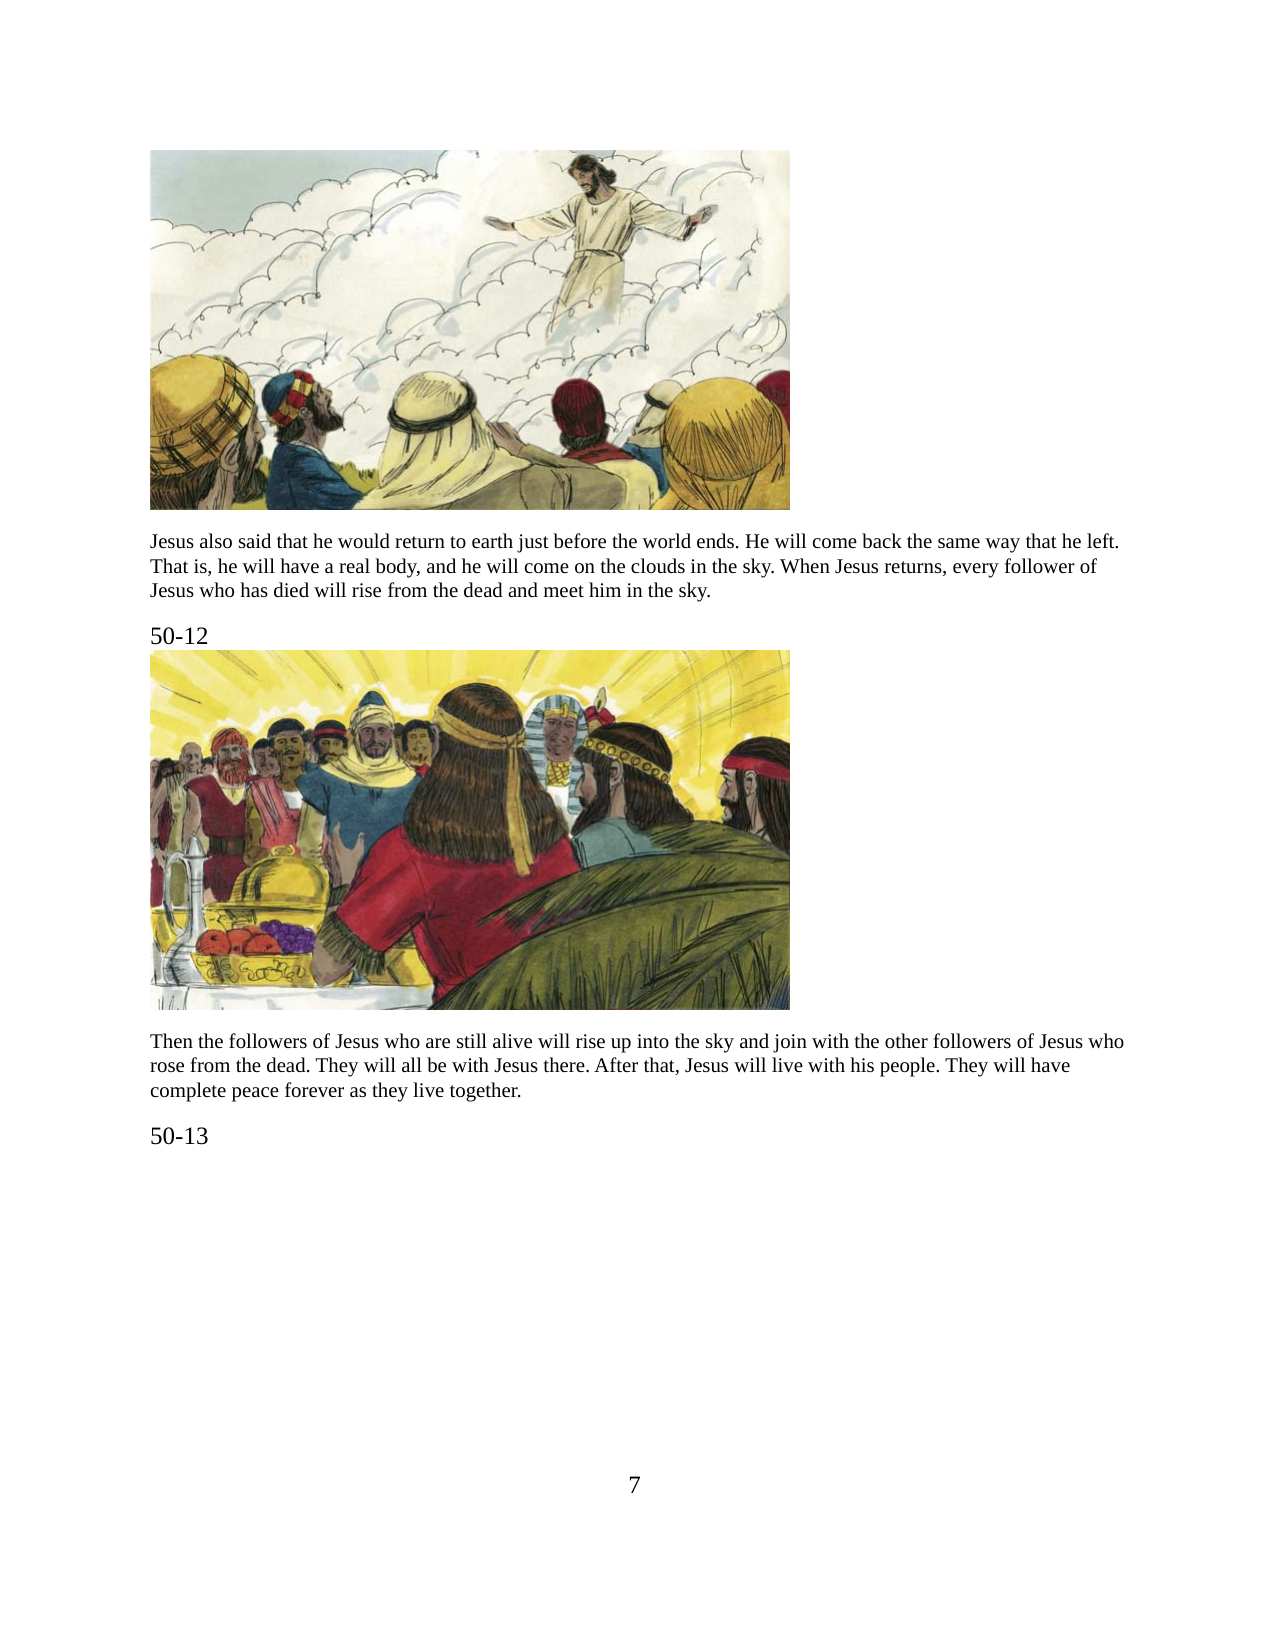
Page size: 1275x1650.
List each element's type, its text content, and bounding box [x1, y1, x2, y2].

subtitle 50-12 [150, 621, 1125, 650]
subtitle 50-13 [150, 1121, 1125, 1150]
text Then the followers of Jesus who are still alive will rise up into the sky and join with the other followers of Jesus who rose from the dead. They will all be with Jesus there. After that, Jesus will live with his people. They will have complete peace forever as they live together. [150, 1029, 1125, 1102]
picture [150, 650, 790, 1010]
text Jesus also said that he would return to earth just before the world ends. He will come back the same way that he left. That is, he will have a real body, and he will come on the clouds in the sky. When Jesus returns, every follower of Jesus who has died will rise from the dead and meet him in the sky. [150, 529, 1125, 602]
picture [150, 150, 790, 510]
